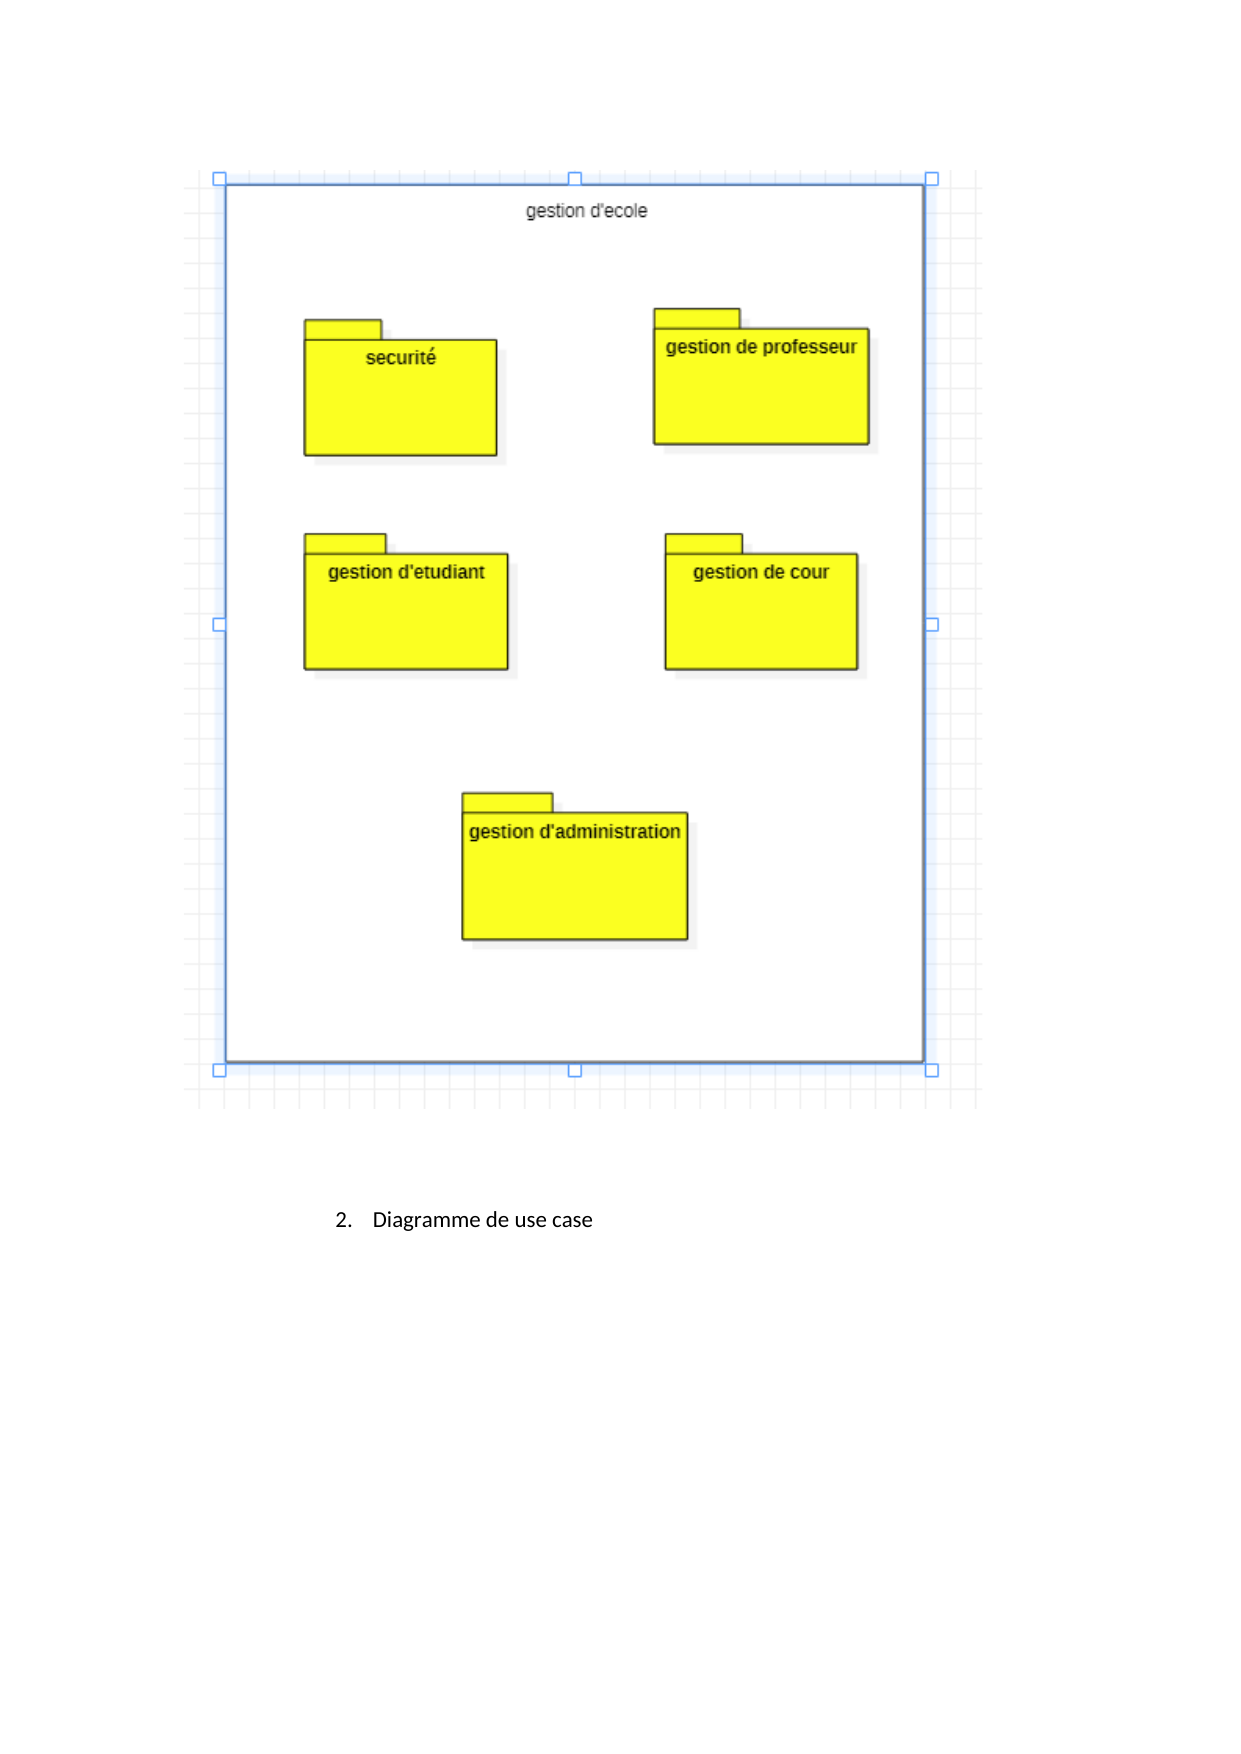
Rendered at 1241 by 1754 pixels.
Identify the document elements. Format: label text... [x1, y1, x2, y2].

list Diagramme de use case [335, 1205, 1093, 1233]
